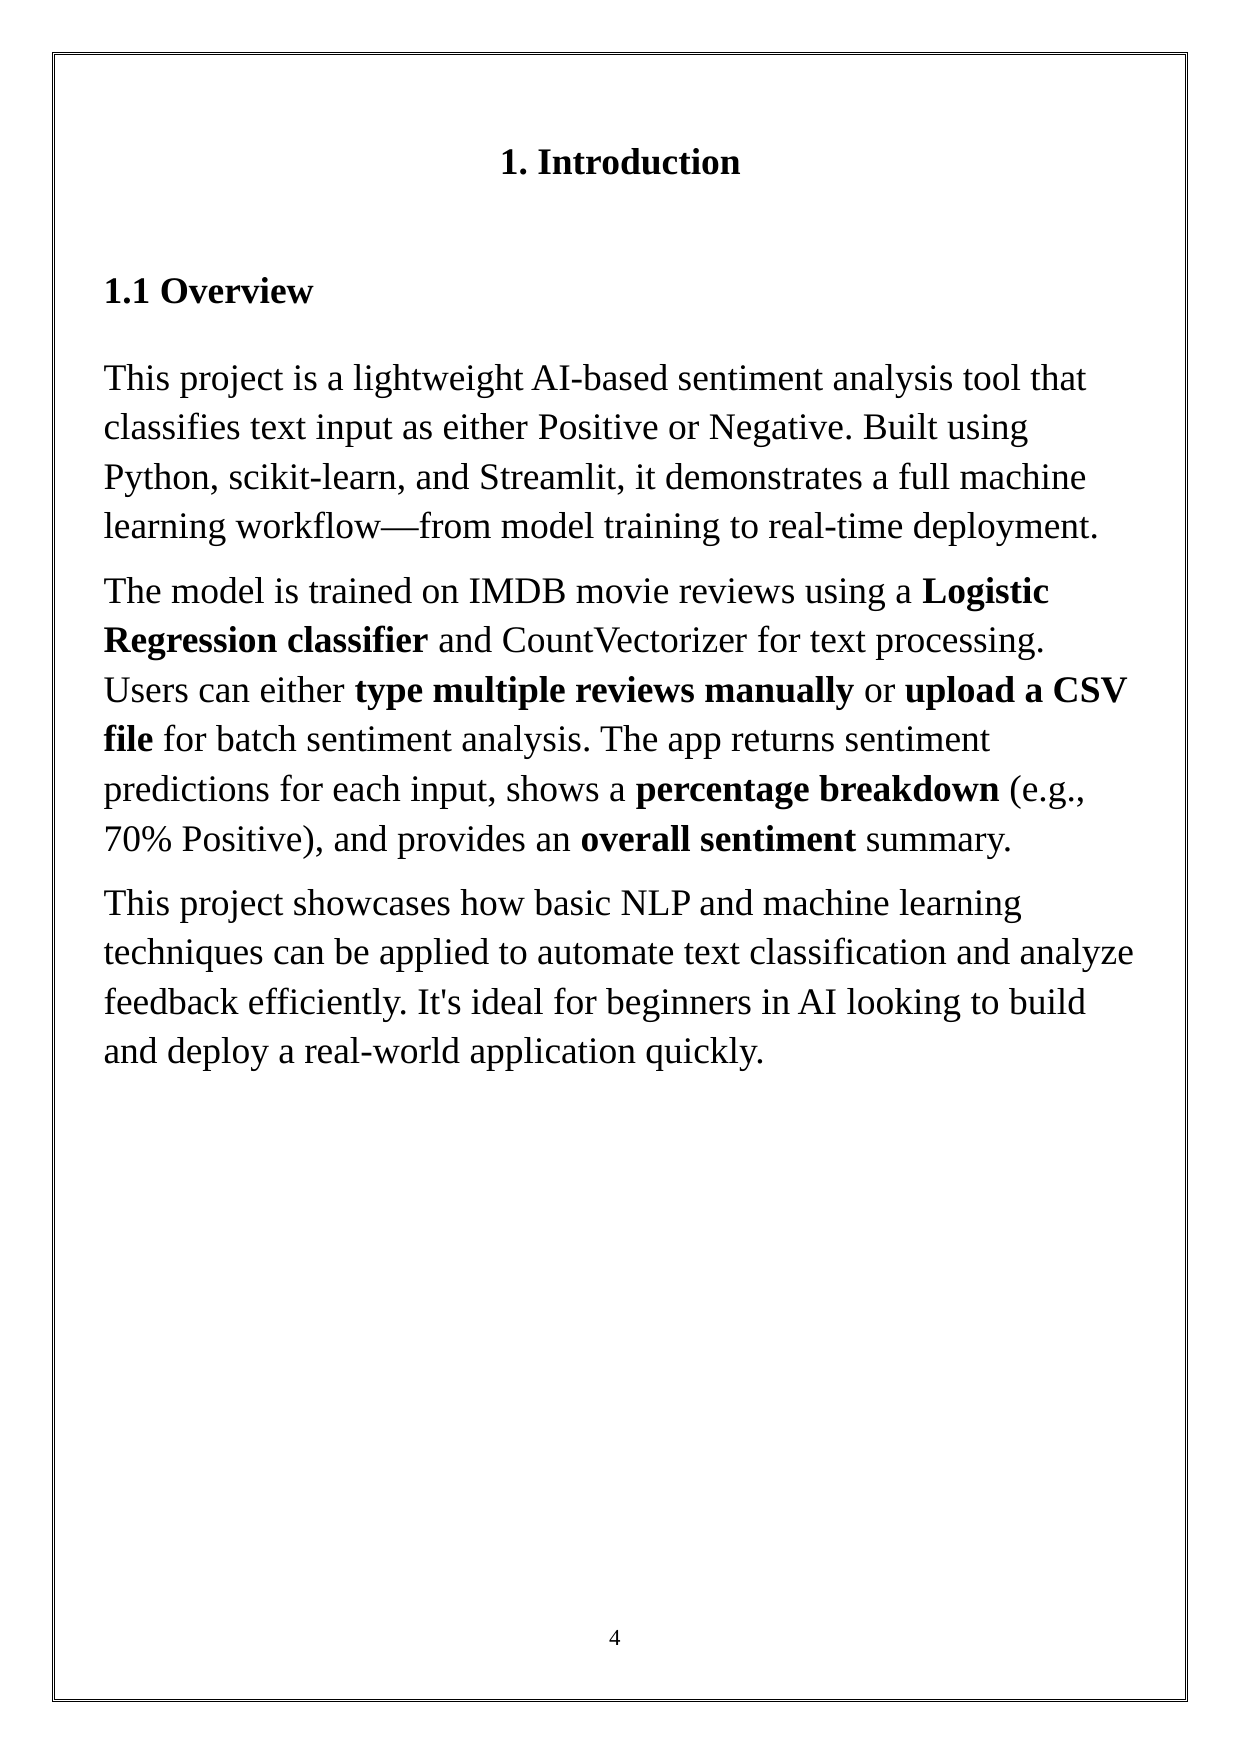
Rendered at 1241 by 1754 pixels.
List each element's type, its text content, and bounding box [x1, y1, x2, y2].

text 1.1 Overview [103, 269, 1137, 312]
text This project showcases how basic NLP and machine learning techniques can be applied to automate text classification and analyze feedback efficiently. It's ideal for beginners in AI looking to build and deploy a real-world application quickly. [103, 880, 1137, 1072]
text This project is a lightweight AI-based sentiment analysis tool that classifies text input as either Positive or Negative. Built using Python, scikit-learn, and Streamlit, it demonstrates a full machine learning workflow—from model training to real-time deployment. [103, 355, 1137, 547]
text The model is trained on IMDB movie reviews using a Logistic Regression classifier and CountVectorizer for text processing. Users can either type multiple reviews manually or upload a CSV file for batch sentiment analysis. The app returns sentiment predictions for each input, shows a percentage breakdown (e.g., 70% Positive), and provides an overall sentiment summary. [103, 568, 1137, 859]
text 1. Introduction [103, 139, 1137, 183]
